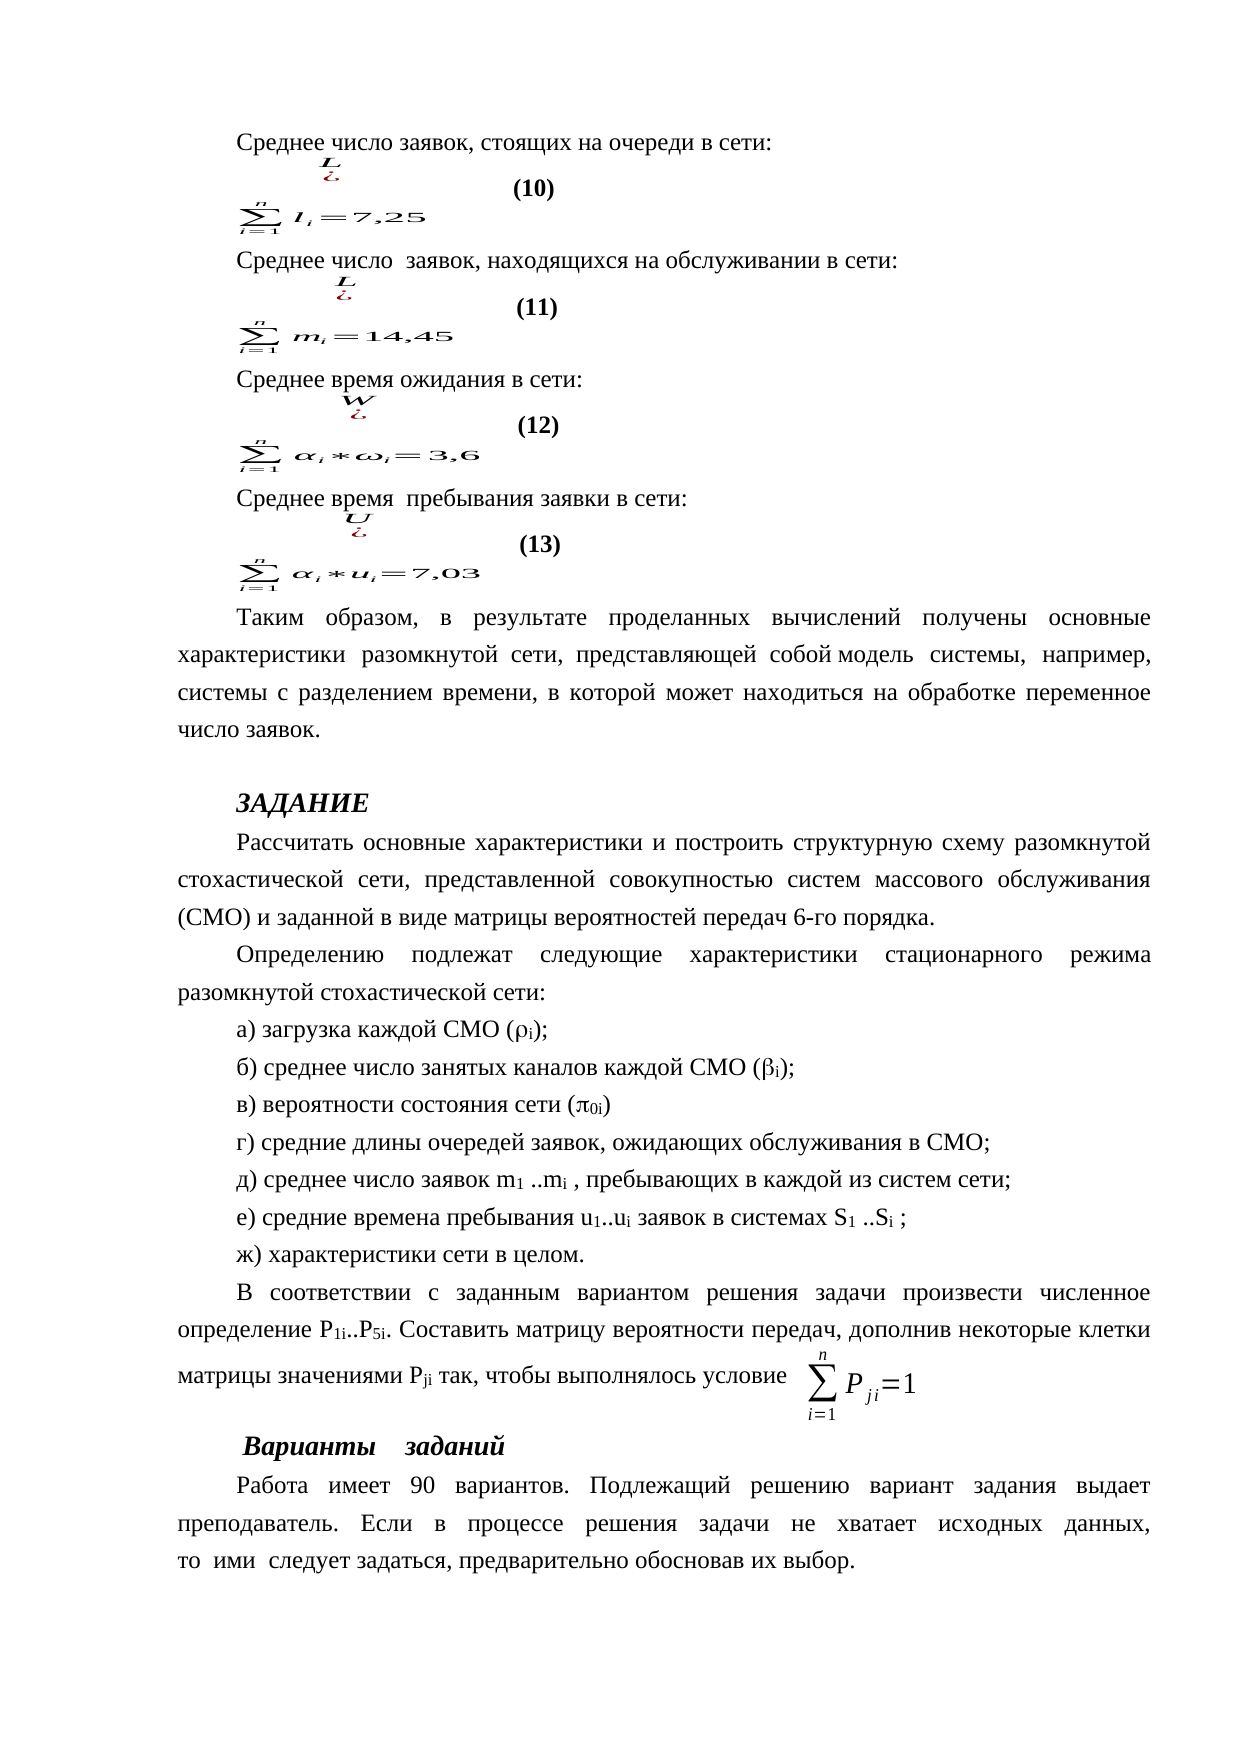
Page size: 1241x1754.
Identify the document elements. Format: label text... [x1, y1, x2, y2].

text Таким образом, в результате проделанных вычислений получены основные характеристики разомкнутой сети, представляющей собой модель системы, например, системы с разделением времени, в которой может находиться на обработке переменное число заявок. [177, 593, 1152, 743]
text (13) [177, 512, 1152, 593]
text Определению подлежат следующие характеристики стационарного режима разомкнутой стохастической сети: [177, 931, 1152, 1006]
text В соответствии с заданным вариантом решения задачи произвести численное определение Р1i..Р5i. Составить матрицу вероятности передач, дополнив некоторые клетки матрицы значениями Рji так, чтобы выполнялось условие [177, 1268, 1152, 1424]
text б) среднее число занятых каналов каждой СМО (i); [177, 1043, 1152, 1081]
text г) средние длины очередей заявок, ожидающих обслуживания в СМО; [177, 1118, 1152, 1156]
text д) среднее число заявок m1 ..mi , пребывающих в каждой из систем сети; [177, 1156, 1152, 1193]
text ж) характеристики сети в целом. [177, 1231, 1152, 1268]
text ЗАДАНИЕ [177, 781, 1152, 818]
text е) средние времена пребывания u1..ui заявок в системах S1 ..Si ; [177, 1193, 1152, 1231]
text (10) [177, 156, 1152, 237]
text (12) [177, 393, 1152, 474]
text (11) [177, 274, 1152, 356]
text Работа имеет 90 вариантов. Подлежащий решению вариант задания выдает преподаватель. Если в процессе решения задачи не хватает исходных данных, то ими следует задаться, предварительно обосновав их выбор. [177, 1462, 1152, 1574]
text а) загрузка каждой СМО (i); [177, 1006, 1152, 1043]
text Среднее время пребывания заявки в сети: [177, 474, 1152, 512]
text Среднее число заявок, находящихся на обслуживании в сети: [177, 237, 1152, 274]
text Рассчитать основные характеристики и построить структурную схему разомкнутой стохастической сети, представленной совокупностью систем массового обслуживания (СМО) и заданной в виде матрицы вероятностей передач 6-го порядка. [177, 818, 1152, 931]
text Среднее время ожидания в сети: [177, 356, 1152, 393]
text Среднее число заявок, стоящих на очереди в сети: [177, 118, 1152, 156]
text Варианты заданий [177, 1424, 1152, 1462]
text в) вероятности состояния сети (0i) [177, 1081, 1152, 1118]
